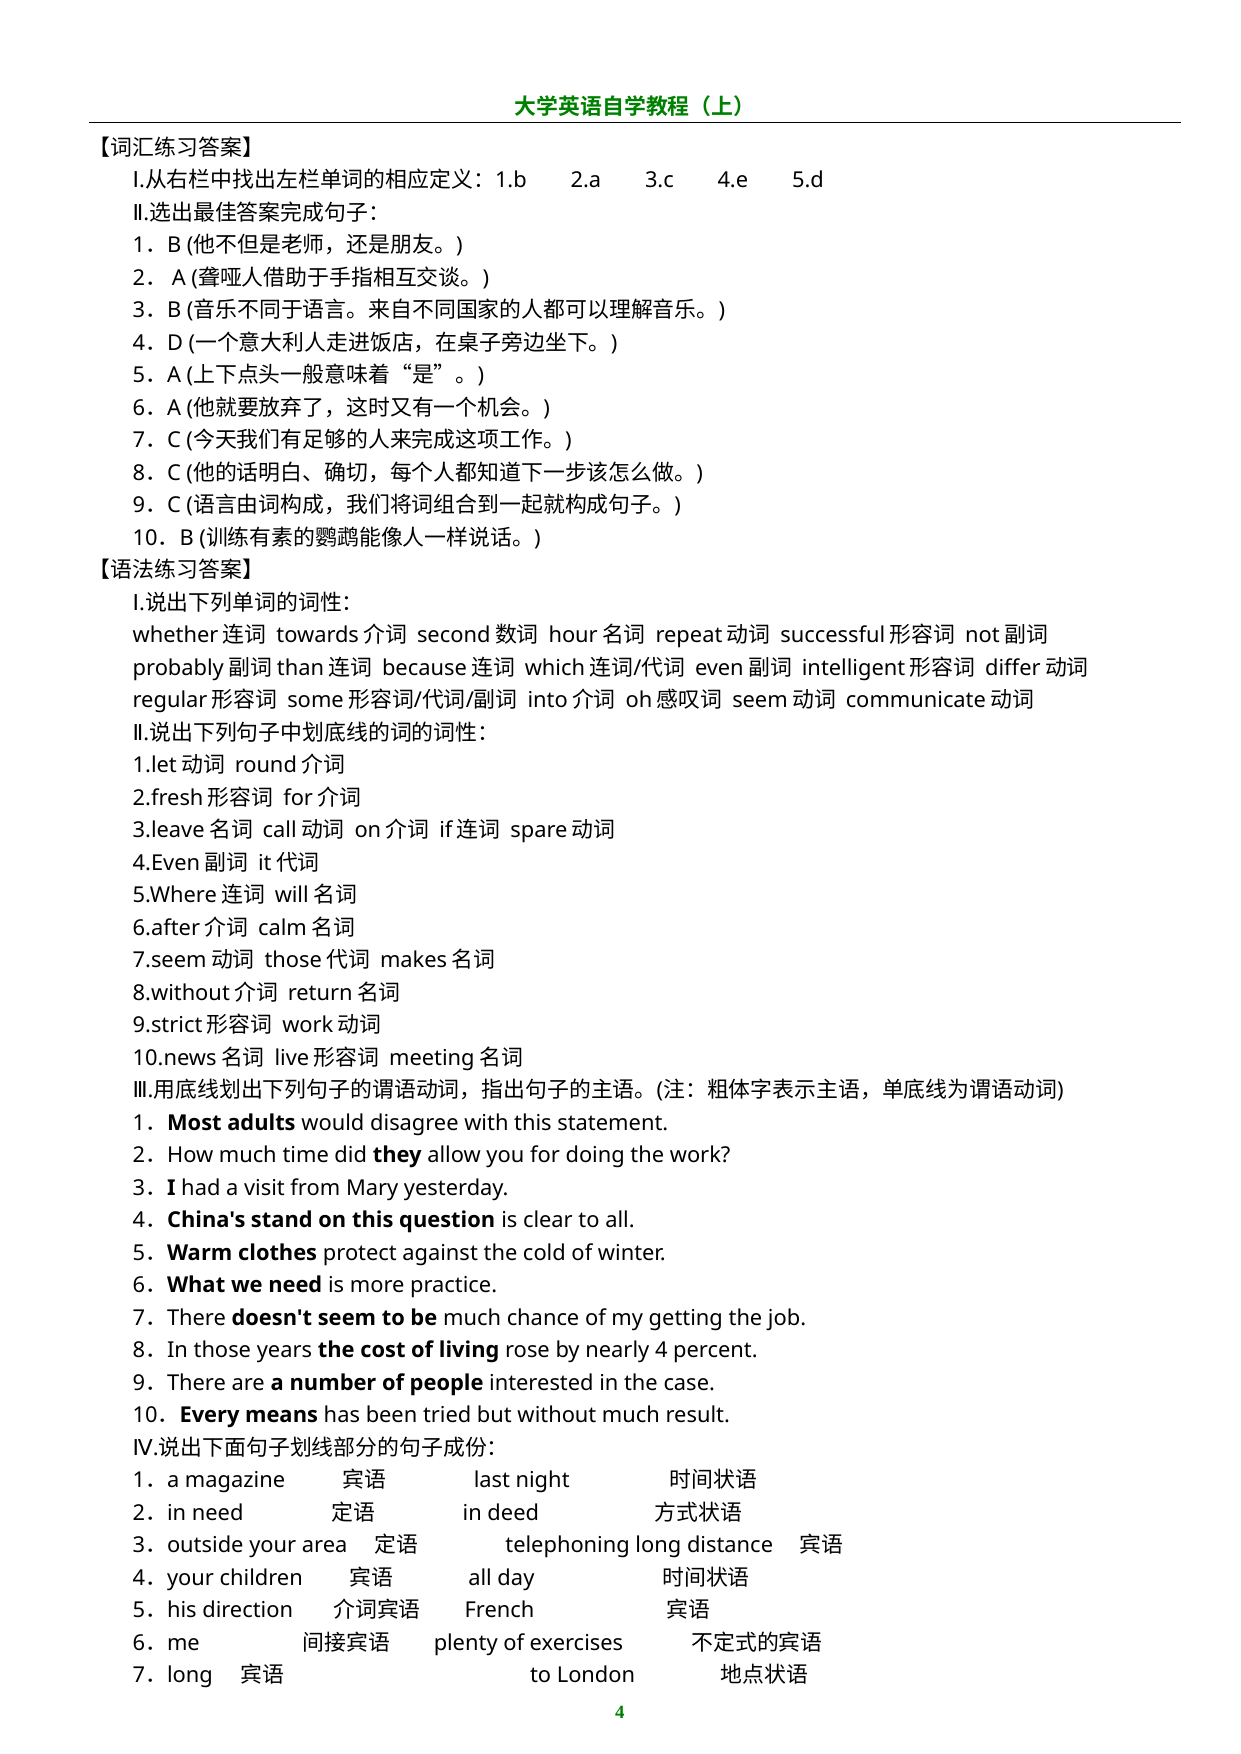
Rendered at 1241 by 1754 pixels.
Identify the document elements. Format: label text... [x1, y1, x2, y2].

text 5．Warm clothes protect against the cold of winter. [89, 1234, 1181, 1267]
text Ⅲ.用底线划出下列句子的谓语动词，指出句子的主语。(注：粗体字表示主语，单底线为谓语动词) [89, 1072, 1181, 1104]
text 1．Most adults would disagree with this statement. [89, 1104, 1181, 1137]
text 5．his direction 介词宾语 French 宾语 [89, 1592, 1181, 1624]
text 7．long 宾语 to London 地点状语 [89, 1657, 1181, 1689]
text 【语法练习答案】 [89, 552, 1181, 584]
text 9.strict形容词 work动词 [89, 1007, 1181, 1039]
text 3．outside your area 定语 telephoning long distance 宾语 [89, 1527, 1181, 1559]
text 3．B (音乐不同于语言。来自不同国家的人都可以理解音乐。) [89, 292, 1181, 324]
text 7．C (今天我们有足够的人来完成这项工作。) [89, 422, 1181, 454]
text Ⅳ.说出下面句子划线部分的句子成份： [89, 1429, 1181, 1462]
text 2.fresh形容词 for介词 [89, 779, 1181, 812]
text Ⅰ.从右栏中找出左栏单词的相应定义：1.b 2.a 3.c 4.e 5.d [89, 162, 1181, 194]
text 6．A (他就要放弃了，这时又有一个机会。) [89, 389, 1181, 422]
text 4．China's stand on this question is clear to all. [89, 1202, 1181, 1234]
text 8.without介词 return名词 [89, 974, 1181, 1007]
text whether连词 towards介词 second数词 hour名词 repeat动词 successful形容词 not副词 [89, 617, 1181, 649]
text 4．your children 宾语 all day 时间状语 [89, 1559, 1181, 1592]
text 3.leave名词 call动词 on介词 if连词 spare动词 [89, 812, 1181, 844]
text regular形容词 some形容词/代词/副词 into介词 oh感叹词 seem动词 communicate动词 [89, 682, 1181, 714]
text 3．I had a visit from Mary yesterday. [89, 1169, 1181, 1202]
text 1．B (他不但是老师，还是朋友。) [89, 227, 1181, 259]
text 5．A (上下点头一般意味着“是”。) [89, 357, 1181, 389]
text 7.seem动词 those代词 makes名词 [89, 942, 1181, 974]
text 8．In those years the cost of living rose by nearly 4 percent. [89, 1332, 1181, 1364]
text Ⅱ.选出最佳答案完成句子： [89, 194, 1181, 227]
text 6.after介词 calm名词 [89, 909, 1181, 942]
text 2．How much time did they allow you for doing the work? [89, 1137, 1181, 1169]
text Ⅱ.说出下列句子中划底线的词的词性： [89, 714, 1181, 747]
text 9．There are a number of people interested in the case. [89, 1364, 1181, 1397]
text Ⅰ.说出下列单词的词性： [89, 584, 1181, 617]
text 1．a magazine 宾语 last night 时间状语 [89, 1462, 1181, 1494]
text 10．Every means has been tried but without much result. [89, 1397, 1181, 1429]
text 6．What we need is more practice. [89, 1267, 1181, 1299]
text 2．in need 定语 in deed 方式状语 [89, 1494, 1181, 1527]
text 8．C (他的话明白、确切，每个人都知道下一步该怎么做。) [89, 454, 1181, 487]
text 10．B (训练有素的鹦鹉能像人一样说话。) [89, 519, 1181, 552]
text 10.news名词 live形容词 meeting名词 [89, 1039, 1181, 1072]
text 2． A (聋哑人借助于手指相互交谈。) [89, 259, 1181, 292]
text 9．C (语言由词构成，我们将词组合到一起就构成句子。) [89, 487, 1181, 519]
text 【词汇练习答案】 [89, 129, 1181, 162]
text 7．There doesn't seem to be much chance of my getting the job. [89, 1299, 1181, 1332]
text 5.Where连词 will名词 [89, 877, 1181, 909]
text probably副词 than连词 because连词 which连词/代词 even副词 intelligent形容词 differ动词 [89, 649, 1181, 682]
text 4.Even副词 it代词 [89, 844, 1181, 877]
text 6．me 间接宾语 plenty of exercises 不定式的宾语 [89, 1624, 1181, 1657]
text 4．D (一个意大利人走进饭店，在桌子旁边坐下。) [89, 324, 1181, 357]
text 1.let动词 round介词 [89, 747, 1181, 779]
